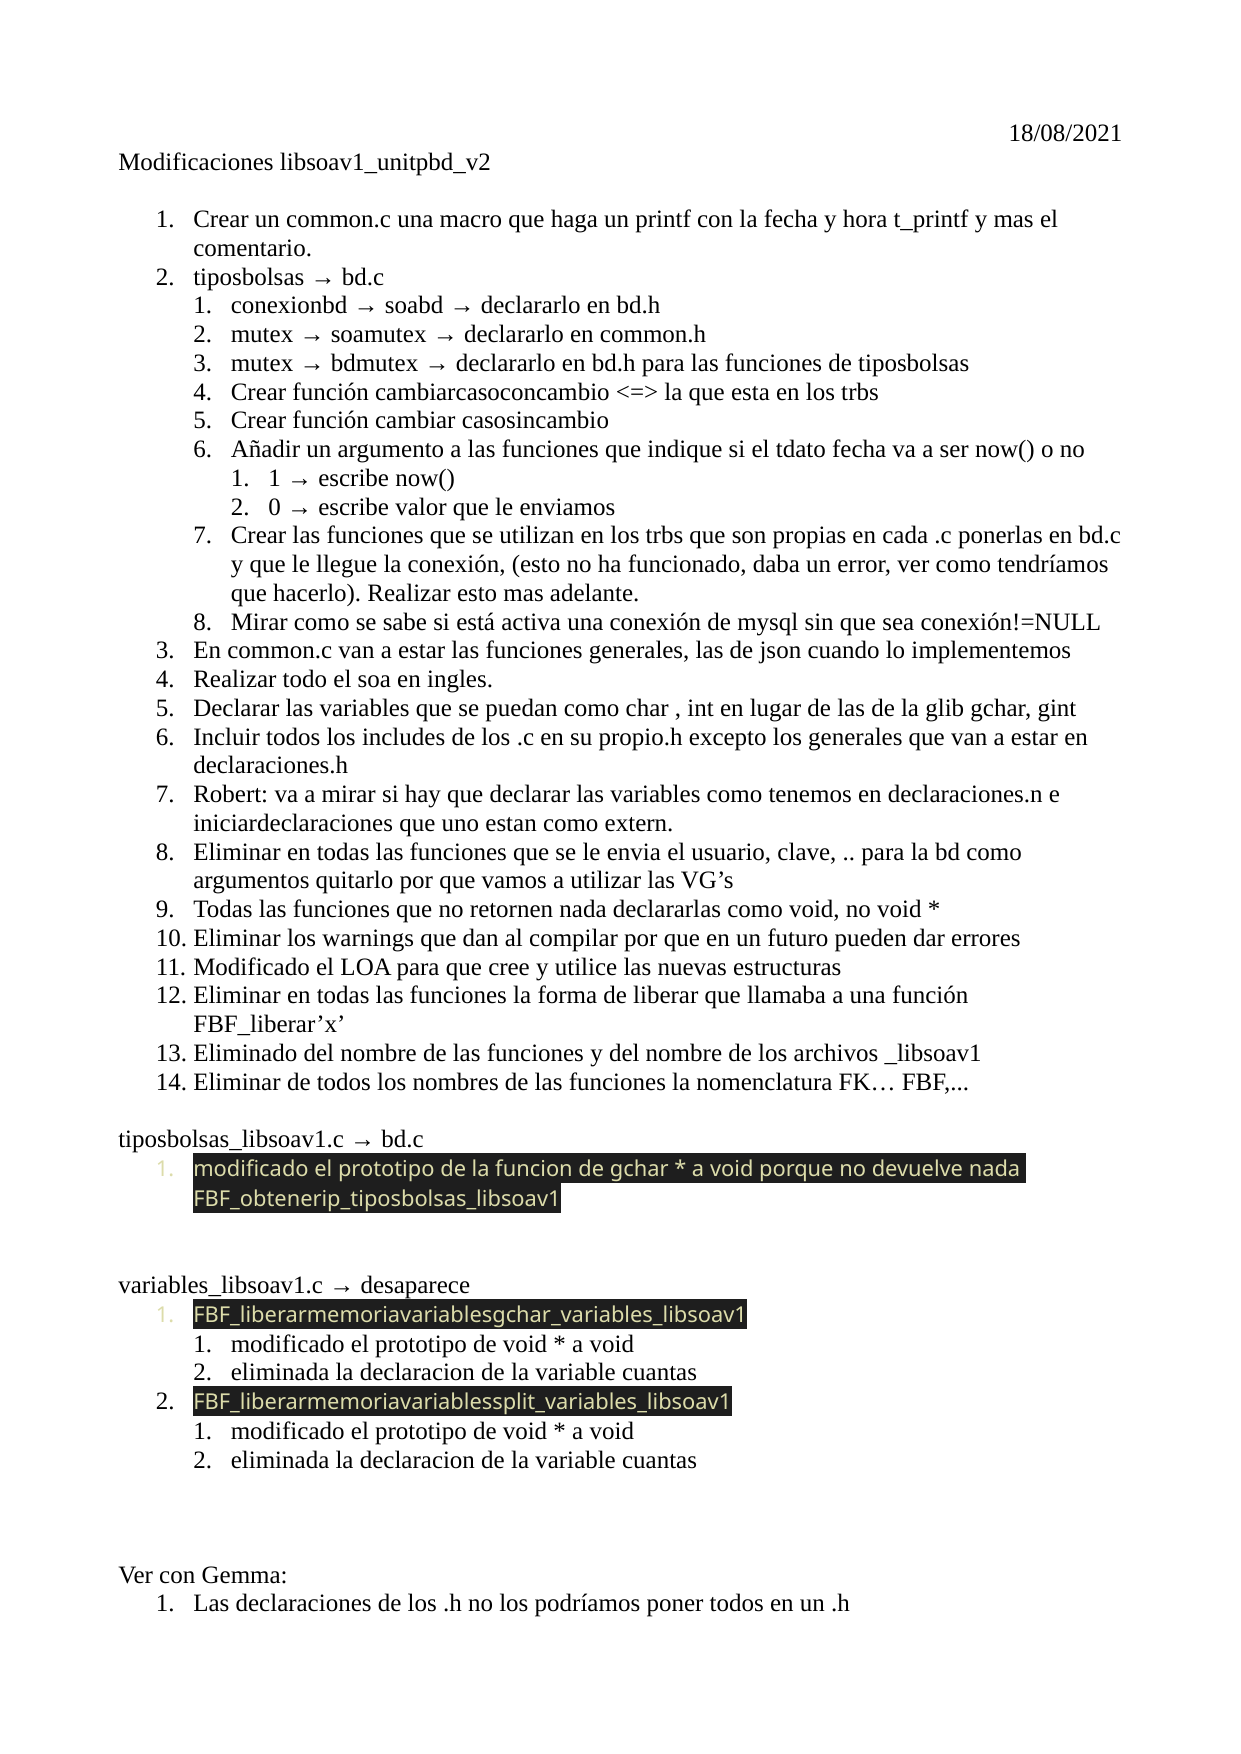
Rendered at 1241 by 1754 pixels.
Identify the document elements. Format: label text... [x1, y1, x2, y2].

list FBF_liberarmemoriavariablesgchar_variables_libsoav1 [156, 1299, 1122, 1329]
list Declarar las variables que se puedan como char , int en lugar de las de la glib gchar, gint [156, 693, 1122, 722]
text Modificaciones libsoav1_unitpbd_v2 [118, 147, 1122, 176]
list eliminada la declaracion de la variable cuantas [193, 1445, 1122, 1473]
list FBF_liberarmemoriavariablessplit_variables_libsoav1 [156, 1386, 1122, 1416]
list Crear función cambiarcasoconcambio <=> la que esta en los trbs [193, 377, 1122, 406]
list mutex → soamutex → declararlo en common.h [193, 319, 1122, 348]
list Crear un common.c una macro que haga un printf con la fecha y hora t_printf y mas el comentario. [156, 204, 1122, 262]
list modificado el prototipo de void * a void [193, 1329, 1122, 1357]
list mutex → bdmutex → declararlo en bd.h para las funciones de tiposbolsas [193, 348, 1122, 377]
list Eliminado del nombre de las funciones y del nombre de los archivos _libsoav1 [156, 1038, 1122, 1067]
text 18/08/2021 [118, 118, 1122, 147]
list Modificado el LOA para que cree y utilice las nuevas estructuras [156, 952, 1122, 981]
text tiposbolsas_libsoav1.c → bd.c [118, 1124, 1122, 1153]
list Crear función cambiar casosincambio [193, 406, 1122, 434]
text variables_libsoav1.c → desaparece [118, 1270, 1122, 1299]
list Crear las funciones que se utilizan en los trbs que son propias en cada .c ponerlas en bd.c y que le llegue la conexión, (esto no ha funcionado, daba un error, ver como tendríamos que hacerlo). Realizar esto mas adelante. [193, 521, 1122, 607]
list Mirar como se sabe si está activa una conexión de mysql sin que sea conexión!=NULL [193, 607, 1122, 636]
list conexionbd → soabd → declararlo en bd.h [193, 291, 1122, 319]
list Eliminar de todos los nombres de las funciones la nomenclatura FK… FBF,... [156, 1067, 1122, 1096]
list Eliminar en todas las funciones que se le envia el usuario, clave, .. para la bd como argumentos quitarlo por que vamos a utilizar las VG’s [156, 837, 1122, 894]
list eliminada la declaracion de la variable cuantas [193, 1357, 1122, 1386]
list Realizar todo el soa en ingles. [156, 664, 1122, 693]
list Eliminar los warnings que dan al compilar por que en un futuro pueden dar errores [156, 923, 1122, 952]
text Ver con Gemma: [118, 1560, 1122, 1588]
list modificado el prototipo de la funcion de gchar * a void porque no devuelve nada FBF_obtenerip_tiposbolsas_libsoav1 [156, 1153, 1122, 1213]
list 1 → escribe now() [231, 463, 1122, 492]
list En common.c van a estar las funciones generales, las de json cuando lo implementemos [156, 636, 1122, 664]
list tiposbolsas → bd.c [156, 262, 1122, 291]
list Añadir un argumento a las funciones que indique si el tdato fecha va a ser now() o no [193, 434, 1122, 463]
list 0 → escribe valor que le enviamos [231, 492, 1122, 521]
list Todas las funciones que no retornen nada declararlas como void, no void * [156, 894, 1122, 923]
list modificado el prototipo de void * a void [193, 1416, 1122, 1445]
list Incluir todos los includes de los .c en su propio.h excepto los generales que van a estar en declaraciones.h [156, 722, 1122, 779]
list Robert: va a mirar si hay que declarar las variables como tenemos en declaraciones.n e iniciardeclaraciones que uno estan como extern. [156, 779, 1122, 837]
list Las declaraciones de los .h no los podríamos poner todos en un .h [156, 1588, 1122, 1617]
list Eliminar en todas las funciones la forma de liberar que llamaba a una función FBF_liberar’x’ [156, 981, 1122, 1038]
